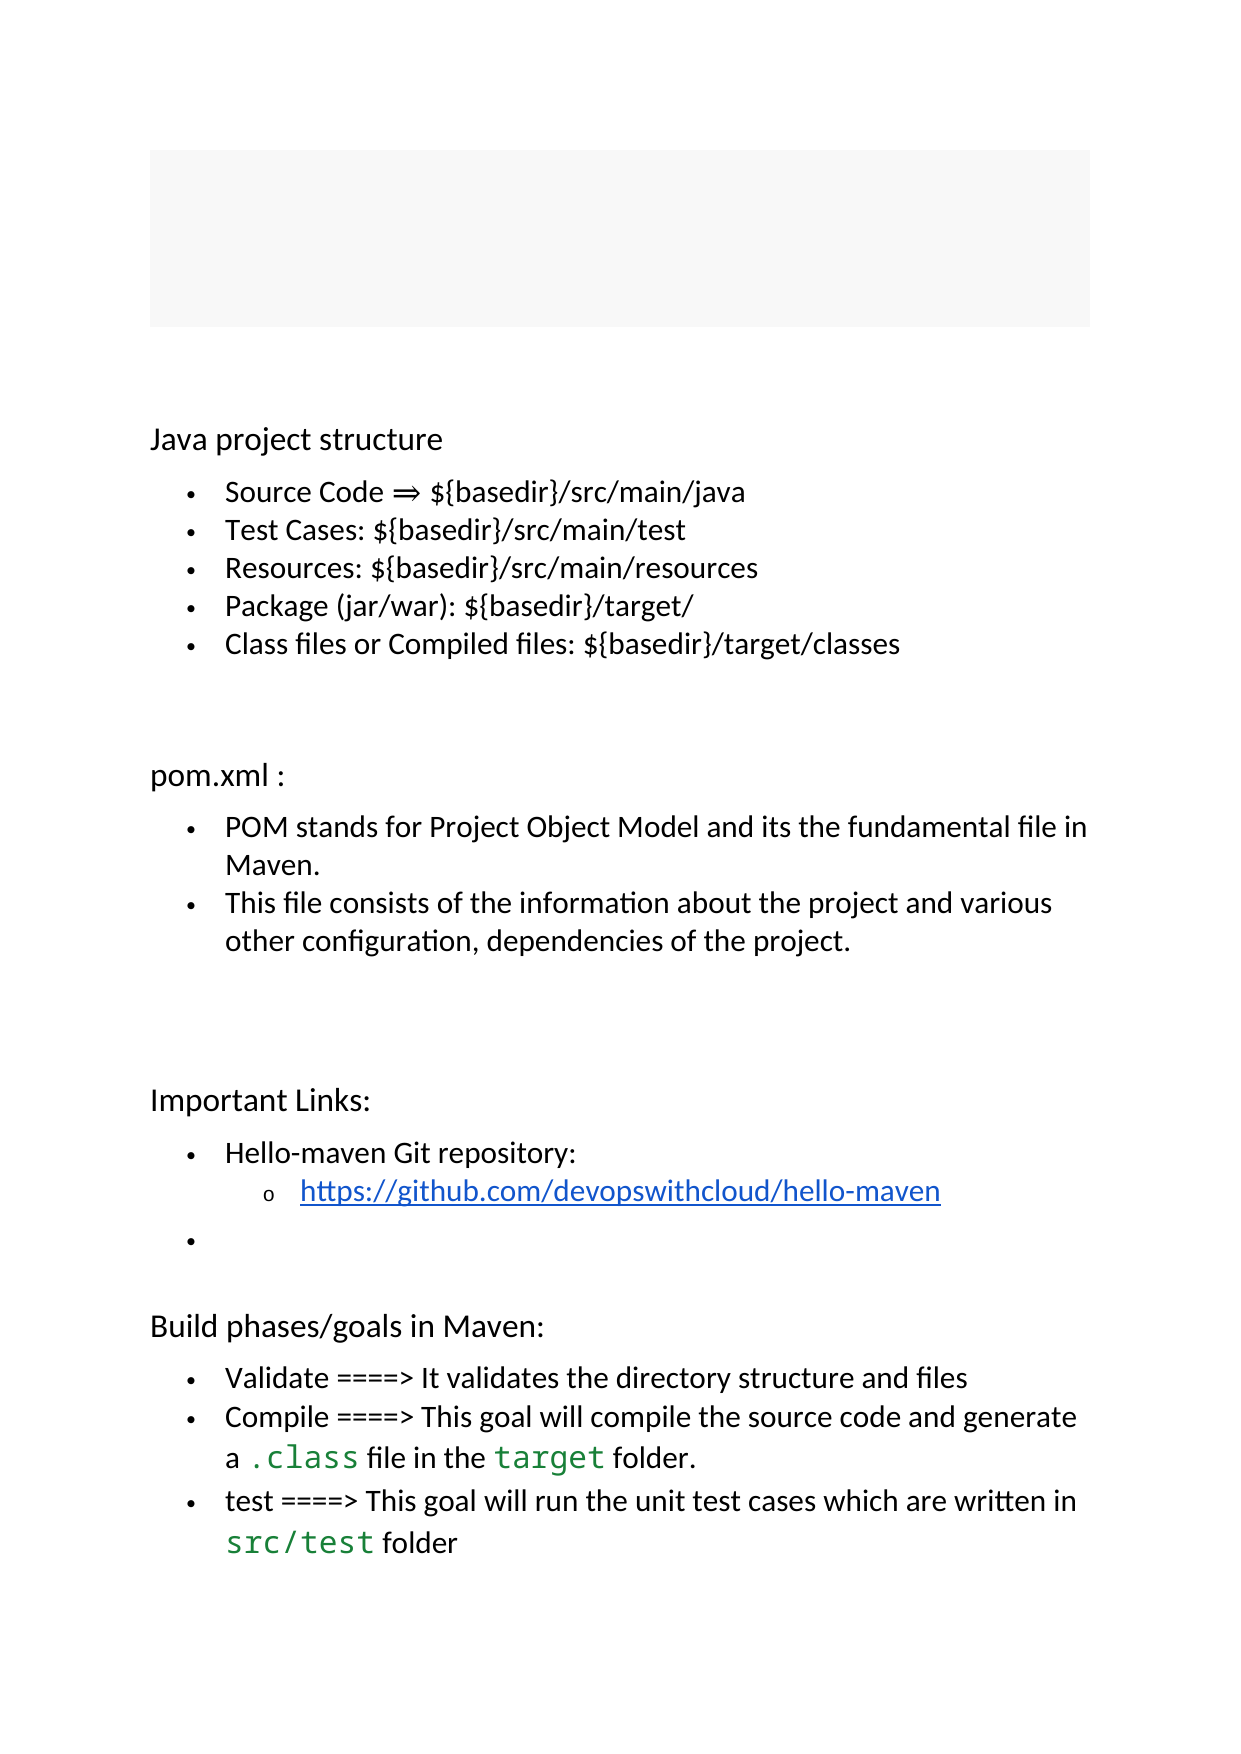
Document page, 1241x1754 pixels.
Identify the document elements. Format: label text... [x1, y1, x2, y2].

list Compile ====> This goal will compile the source code and generate a .class file in the target folder. [187, 1397, 1090, 1477]
table_header [150, 150, 1090, 327]
list Package (jar/war): ${basedir}/target/ [187, 586, 1090, 624]
list This file consists of the information about the project and various other configuration, dependencies of the project. [187, 883, 1090, 959]
list Source Code ⇒ ${basedir}/src/main/java [187, 471, 1090, 510]
list Hello-maven Git repository: [187, 1133, 1090, 1171]
subtitle Build phases/goals in Maven: [150, 1305, 1090, 1346]
subtitle pom.xml : [150, 754, 1090, 794]
list POM stands for Project Object Model and its the fundamental file in Maven. [187, 807, 1090, 883]
list Resources: ${basedir}/src/main/resources [187, 548, 1090, 586]
subtitle Important Links: [150, 1079, 1090, 1120]
list Validate ====> It validates the directory structure and files [187, 1359, 1090, 1397]
list Class files or Compiled files: ${basedir}/target/classes [187, 624, 1090, 662]
list https://github.com/devopswithcloud/hello-maven [262, 1171, 1090, 1209]
list Test Cases: ${basedir}/src/main/test [187, 510, 1090, 548]
subtitle Java project structure [150, 418, 1090, 459]
list test ====> This goal will run the unit test cases which are written in src/test folder [187, 1477, 1090, 1563]
